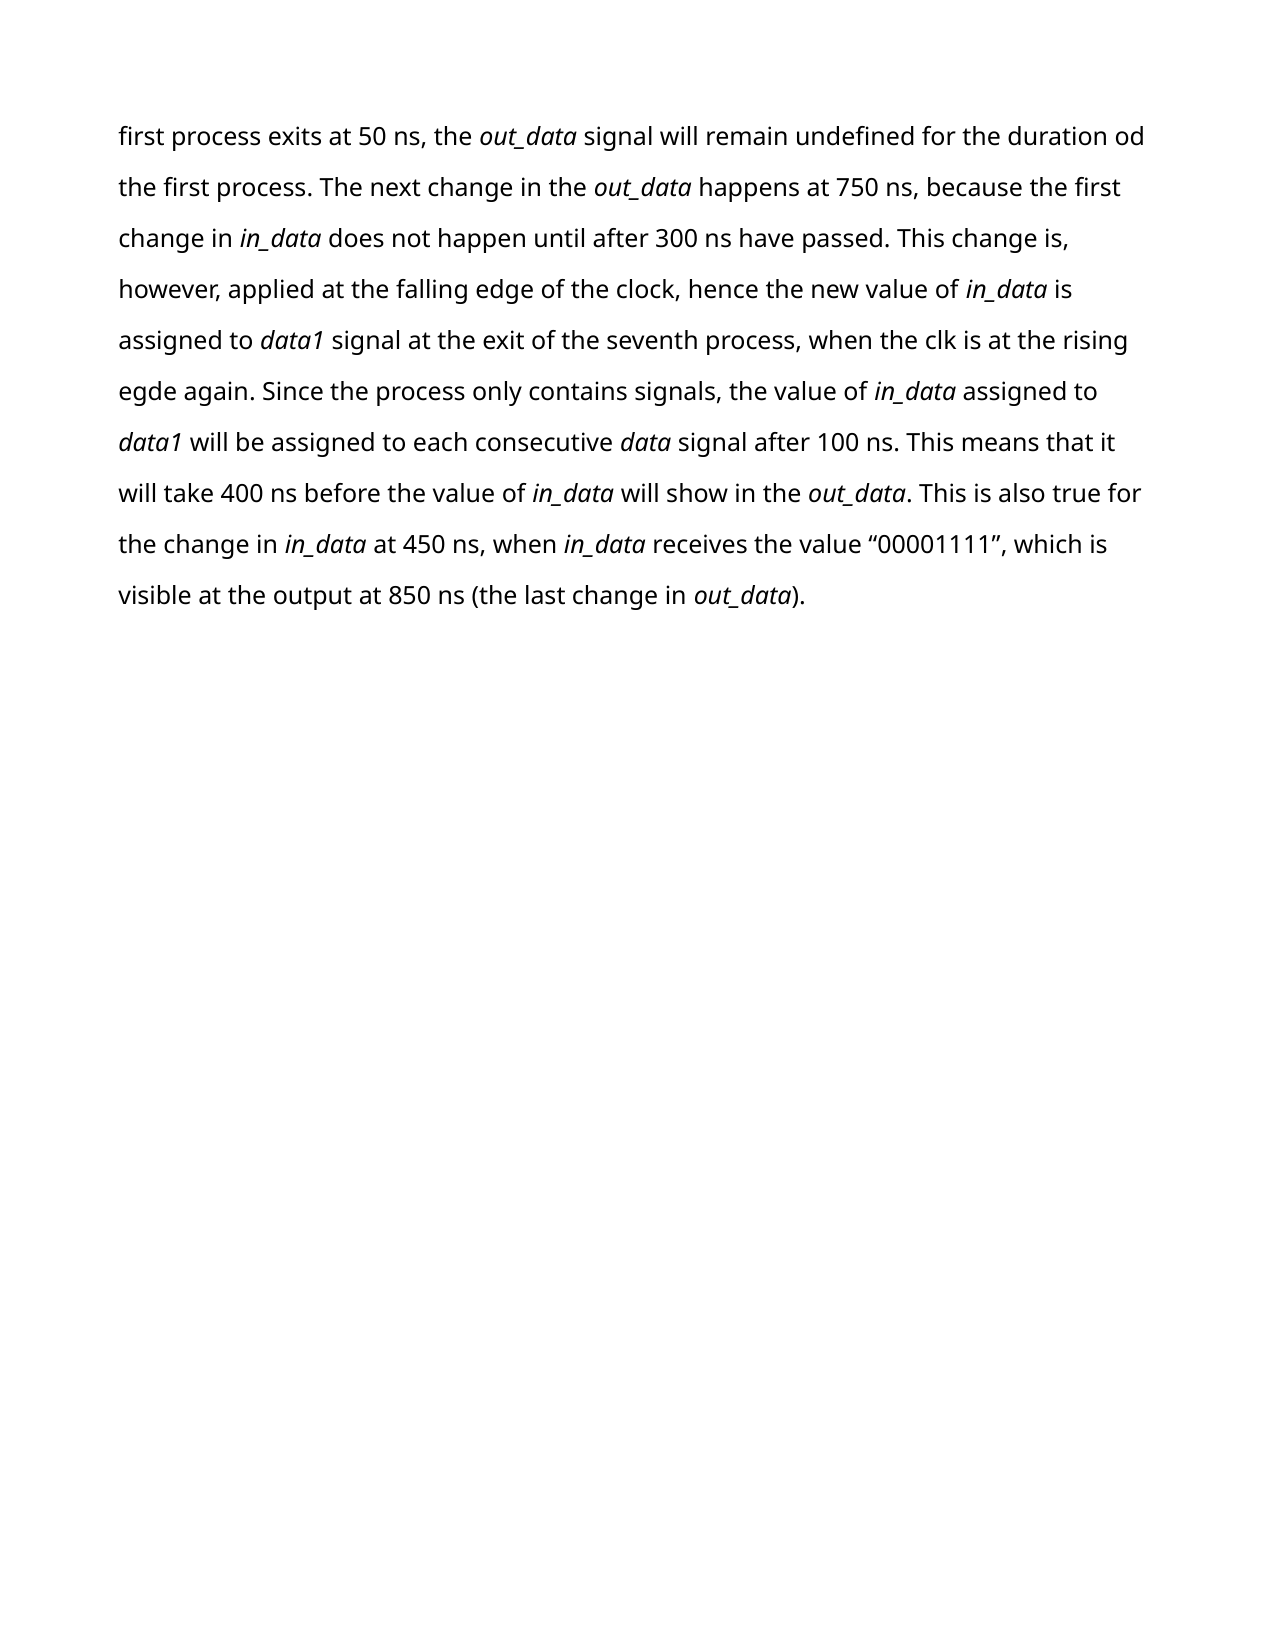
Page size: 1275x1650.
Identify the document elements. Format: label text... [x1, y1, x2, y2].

text first process exits at 50 ns, the out_data signal will remain undefined for the duration od the first process. The next change in the out_data happens at 750 ns, because the first change in in_data does not happen until after 300 ns have passed. This change is, however, applied at the falling edge of the clock, hence the new value of in_data is assigned to data1 signal at the exit of the seventh process, when the clk is at the rising egde again. Since the process only contains signals, the value of in_data assigned to data1 will be assigned to each consecutive data signal after 100 ns. This means that it will take 400 ns before the value of in_data will show in the out_data. This is also true for the change in in_data at 450 ns, when in_data receives the value “00001111”, which is visible at the output at 850 ns (the last change in out_data). [118, 118, 1157, 612]
